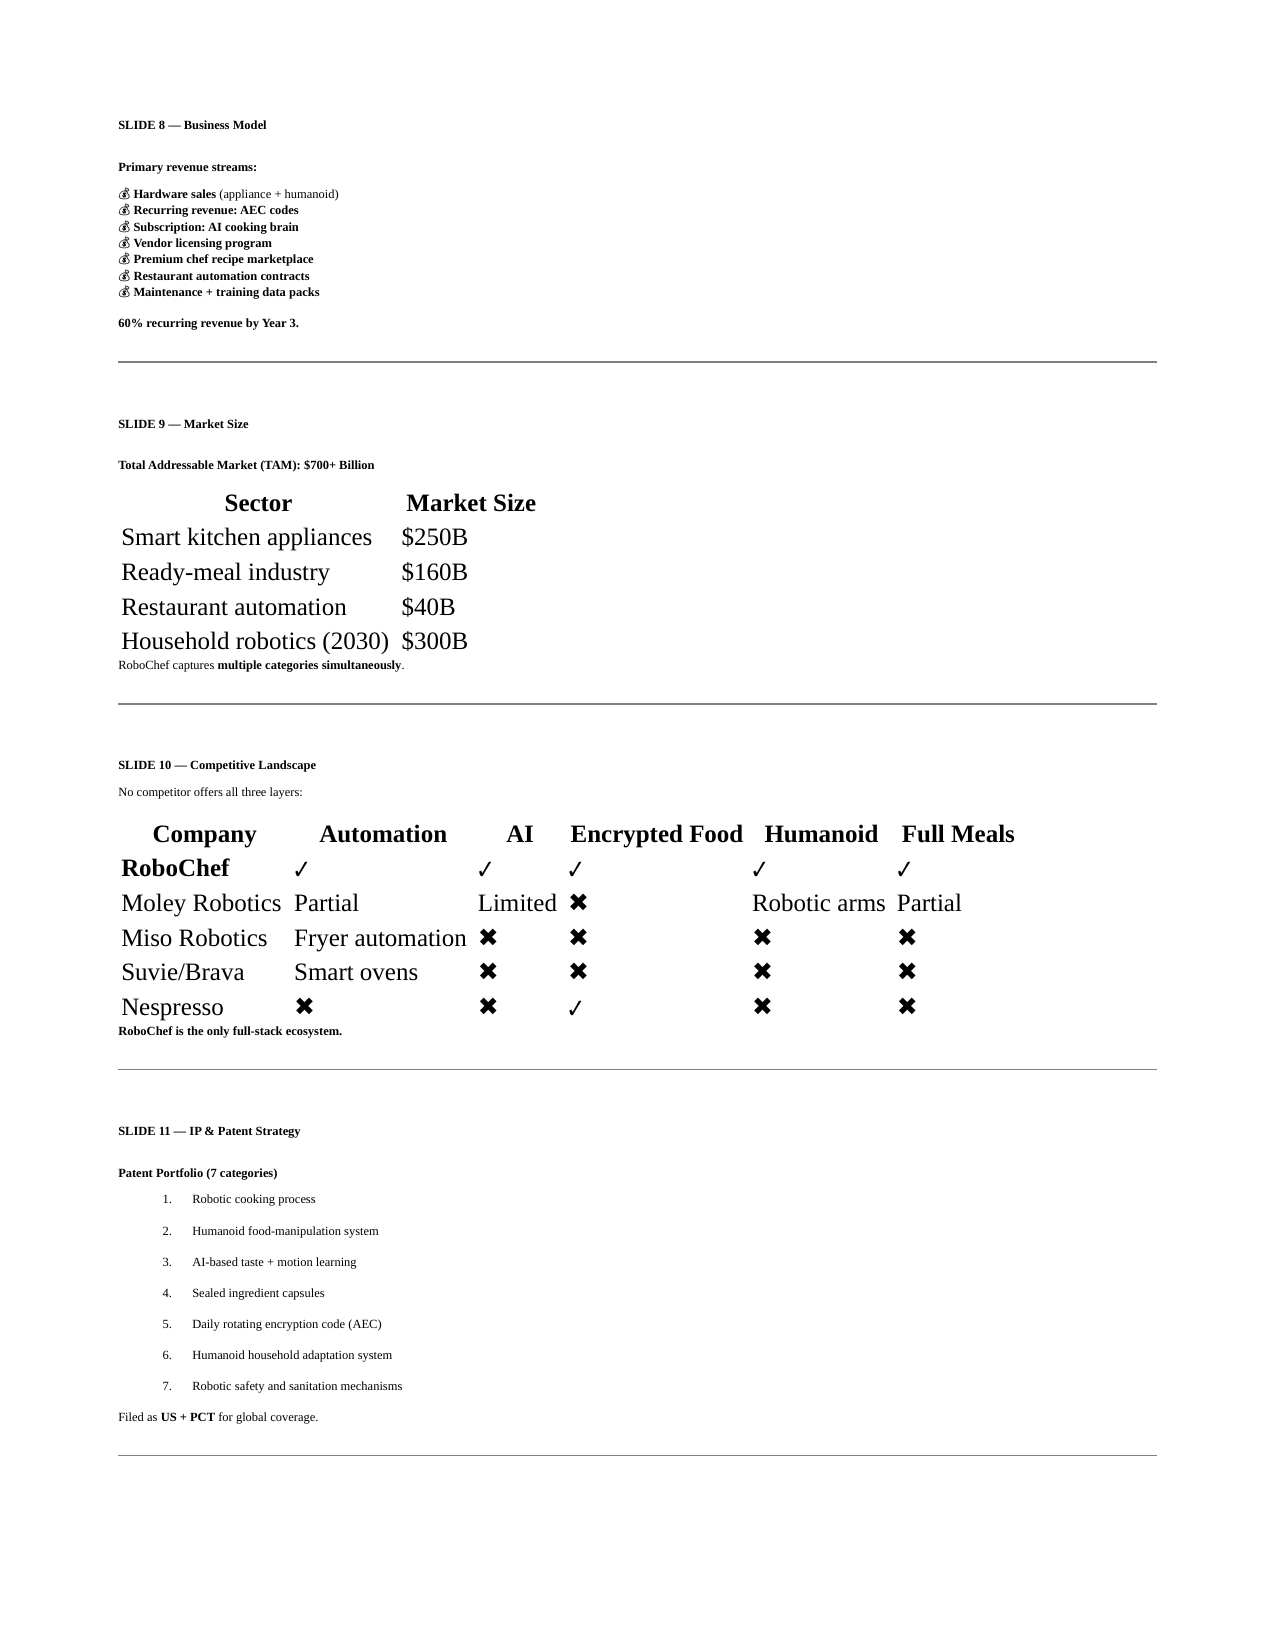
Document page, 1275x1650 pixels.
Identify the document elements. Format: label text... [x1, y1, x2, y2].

text RoboChef captures multiple categories simultaneously. [118, 658, 1157, 672]
table_cell ✖ [565, 885, 749, 920]
list Robotic cooking process [162, 1192, 1157, 1207]
table_cell ✖ [475, 954, 565, 989]
table_cell Partial [894, 885, 1023, 920]
subtitle Total Addressable Market (TAM): $700+ Billion [118, 458, 1157, 472]
table_cell ✖ [565, 920, 749, 954]
subtitle SLIDE 11 — IP & Patent Strategy [118, 1124, 1157, 1138]
table_cell ✖ [291, 989, 475, 1023]
list Daily rotating encryption code (AEC) [162, 1316, 1157, 1331]
table_cell ✔ [749, 851, 894, 885]
table_cell Ready-meal industry [118, 554, 398, 589]
table_cell ✔ [475, 851, 565, 885]
table_cell Fryer automation [291, 920, 475, 954]
table_header Company [118, 816, 291, 851]
text 60% recurring revenue by Year 3. [118, 316, 1157, 331]
table_cell $40B [399, 589, 544, 623]
table_cell ✖ [749, 954, 894, 989]
subtitle SLIDE 10 — Competitive Landscape [118, 758, 1157, 772]
table_cell ✔ [565, 989, 749, 1023]
table_cell ✖ [894, 954, 1023, 989]
table_header Full Meals [894, 816, 1023, 851]
table_cell Smart ovens [291, 954, 475, 989]
table_cell Limited [475, 885, 565, 920]
table_cell Miso Robotics [118, 920, 291, 954]
table_cell ✖ [749, 920, 894, 954]
table_cell ✖ [565, 954, 749, 989]
list Robotic safety and sanitation mechanisms [162, 1378, 1157, 1393]
subtitle Primary revenue streams: [118, 159, 1157, 174]
table_cell Smart kitchen appliances [118, 520, 398, 554]
table_cell Restaurant automation [118, 589, 398, 623]
table_header Humanoid [749, 816, 894, 851]
table_header Encrypted Food [565, 816, 749, 851]
list Sealed ingredient capsules [162, 1285, 1157, 1300]
table_cell ✖ [475, 920, 565, 954]
text RoboChef is the only full-stack ecosystem. [118, 1023, 1157, 1038]
table_header Automation [291, 816, 475, 851]
text No competitor offers all three layers: [118, 785, 1157, 799]
table_cell Nespresso [118, 989, 291, 1023]
table_cell $250B [399, 520, 544, 554]
table_cell $160B [399, 554, 544, 589]
table_header AI [475, 816, 565, 851]
table_cell ✖ [894, 920, 1023, 954]
subtitle Patent Portfolio (7 categories) [118, 1165, 1157, 1180]
list AI-based taste + motion learning [162, 1254, 1157, 1269]
table_cell ✖ [475, 989, 565, 1023]
subtitle SLIDE 8 — Business Model [118, 118, 1157, 132]
table_header Market Size [399, 485, 544, 519]
table_cell ✔ [565, 851, 749, 885]
list Humanoid household adaptation system [162, 1347, 1157, 1362]
table_cell ✖ [894, 989, 1023, 1023]
text 💰 Hardware sales (appliance + humanoid) 💰 Recurring revenue: AEC codes 💰 Subscription: AI cooking brain 💰 Vendor licensing program 💰 Premium chef recipe marketplace 💰 Restaurant automation contracts 💰 Maintenance + training data packs [118, 186, 1157, 299]
table_cell Robotic arms [749, 885, 894, 920]
table_cell Suvie/Brava [118, 954, 291, 989]
subtitle SLIDE 9 — Market Size [118, 417, 1157, 431]
table_cell ✔ [894, 851, 1023, 885]
table_cell Partial [291, 885, 475, 920]
table_cell ✔ [291, 851, 475, 885]
table_cell ✖ [749, 989, 894, 1023]
table_cell RoboChef [118, 851, 291, 885]
table_cell $300B [399, 623, 544, 658]
table_cell Moley Robotics [118, 885, 291, 920]
table_header Sector [118, 485, 398, 519]
table_cell Household robotics (2030) [118, 623, 398, 658]
text Filed as US + PCT for global coverage. [118, 1409, 1157, 1424]
list Humanoid food-manipulation system [162, 1223, 1157, 1238]
